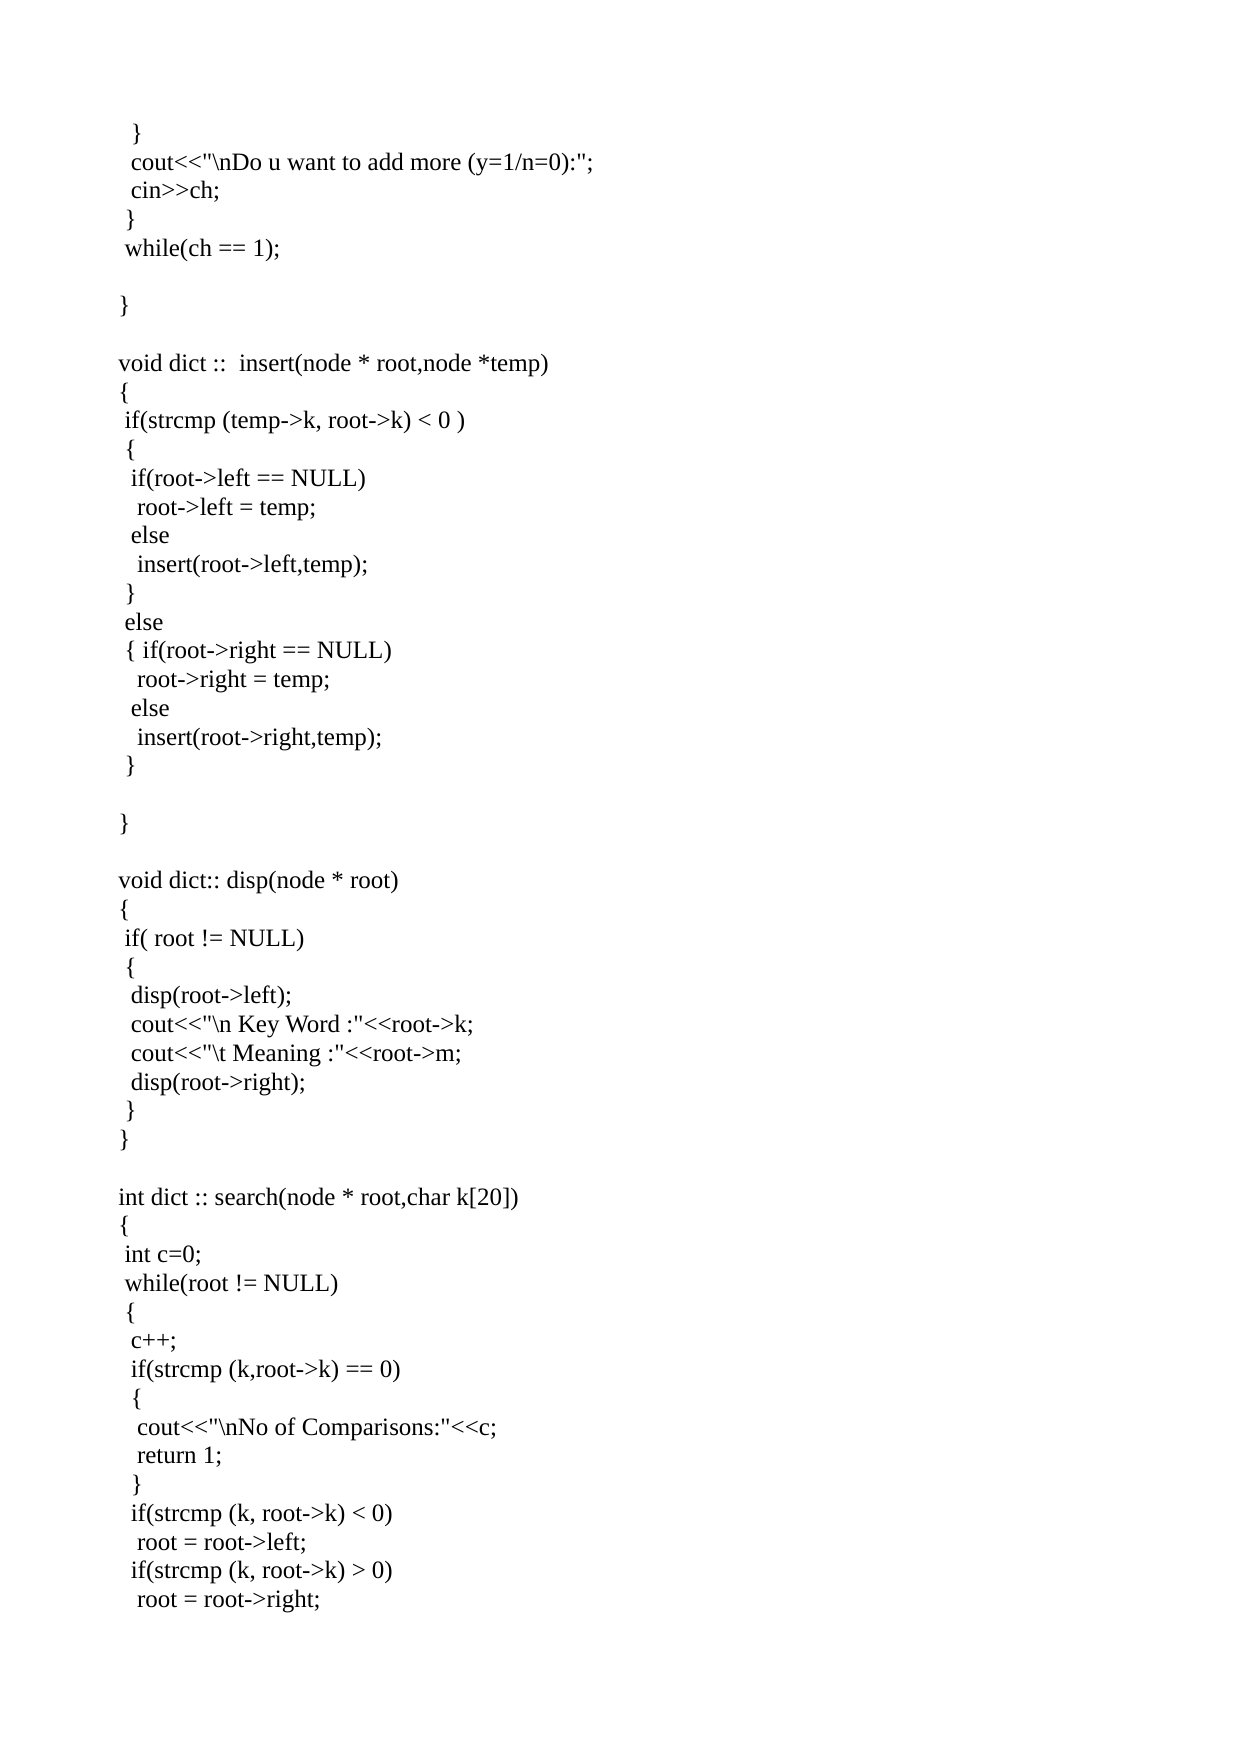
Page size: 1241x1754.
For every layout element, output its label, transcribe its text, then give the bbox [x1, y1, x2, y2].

text if(strcmp (k, root->k) > 0) [118, 1556, 1122, 1584]
text insert(root->left,temp); [118, 549, 1122, 578]
text cout<<"\t Meaning :"<<root->m; [118, 1038, 1122, 1067]
text disp(root->right); [118, 1067, 1122, 1096]
text c++; [118, 1326, 1122, 1354]
text void dict:: disp(node * root) [118, 866, 1122, 894]
text if(strcmp (k, root->k) < 0) [118, 1498, 1122, 1527]
text } [118, 751, 1122, 779]
text } [118, 1096, 1122, 1124]
text if( root != NULL) [118, 923, 1122, 952]
text else [118, 607, 1122, 636]
text } [118, 291, 1122, 319]
text int c=0; [118, 1239, 1122, 1268]
text } [118, 578, 1122, 607]
text root->left = temp; [118, 492, 1122, 521]
text else [118, 693, 1122, 722]
text root = root->left; [118, 1527, 1122, 1556]
text while(root != NULL) [118, 1268, 1122, 1297]
text { [118, 1383, 1122, 1412]
text { if(root->right == NULL) [118, 636, 1122, 664]
text while(ch == 1); [118, 233, 1122, 262]
text cout<<"\n Key Word :"<<root->k; [118, 1009, 1122, 1038]
text if(root->left == NULL) [118, 463, 1122, 492]
text root = root->right; [118, 1584, 1122, 1613]
text { [118, 1297, 1122, 1326]
text cout<<"\nDo u want to add more (y=1/n=0):"; [118, 147, 1122, 176]
text if(strcmp (temp->k, root->k) < 0 ) [118, 406, 1122, 434]
text { [118, 894, 1122, 923]
text void dict :: insert(node * root,node *temp) [118, 348, 1122, 377]
text else [118, 521, 1122, 549]
text { [118, 377, 1122, 406]
text insert(root->right,temp); [118, 722, 1122, 751]
text cout<<"\nNo of Comparisons:"<<c; [118, 1412, 1122, 1441]
text } [118, 118, 1122, 147]
text root->right = temp; [118, 664, 1122, 693]
text { [118, 1211, 1122, 1239]
text { [118, 434, 1122, 463]
text disp(root->left); [118, 981, 1122, 1009]
text return 1; [118, 1441, 1122, 1469]
text { [118, 952, 1122, 981]
text if(strcmp (k,root->k) == 0) [118, 1354, 1122, 1383]
text } [118, 808, 1122, 837]
text } [118, 1469, 1122, 1498]
text int dict :: search(node * root,char k[20]) [118, 1182, 1122, 1211]
text } [118, 1124, 1122, 1153]
text cin>>ch; [118, 176, 1122, 204]
text } [118, 204, 1122, 233]
